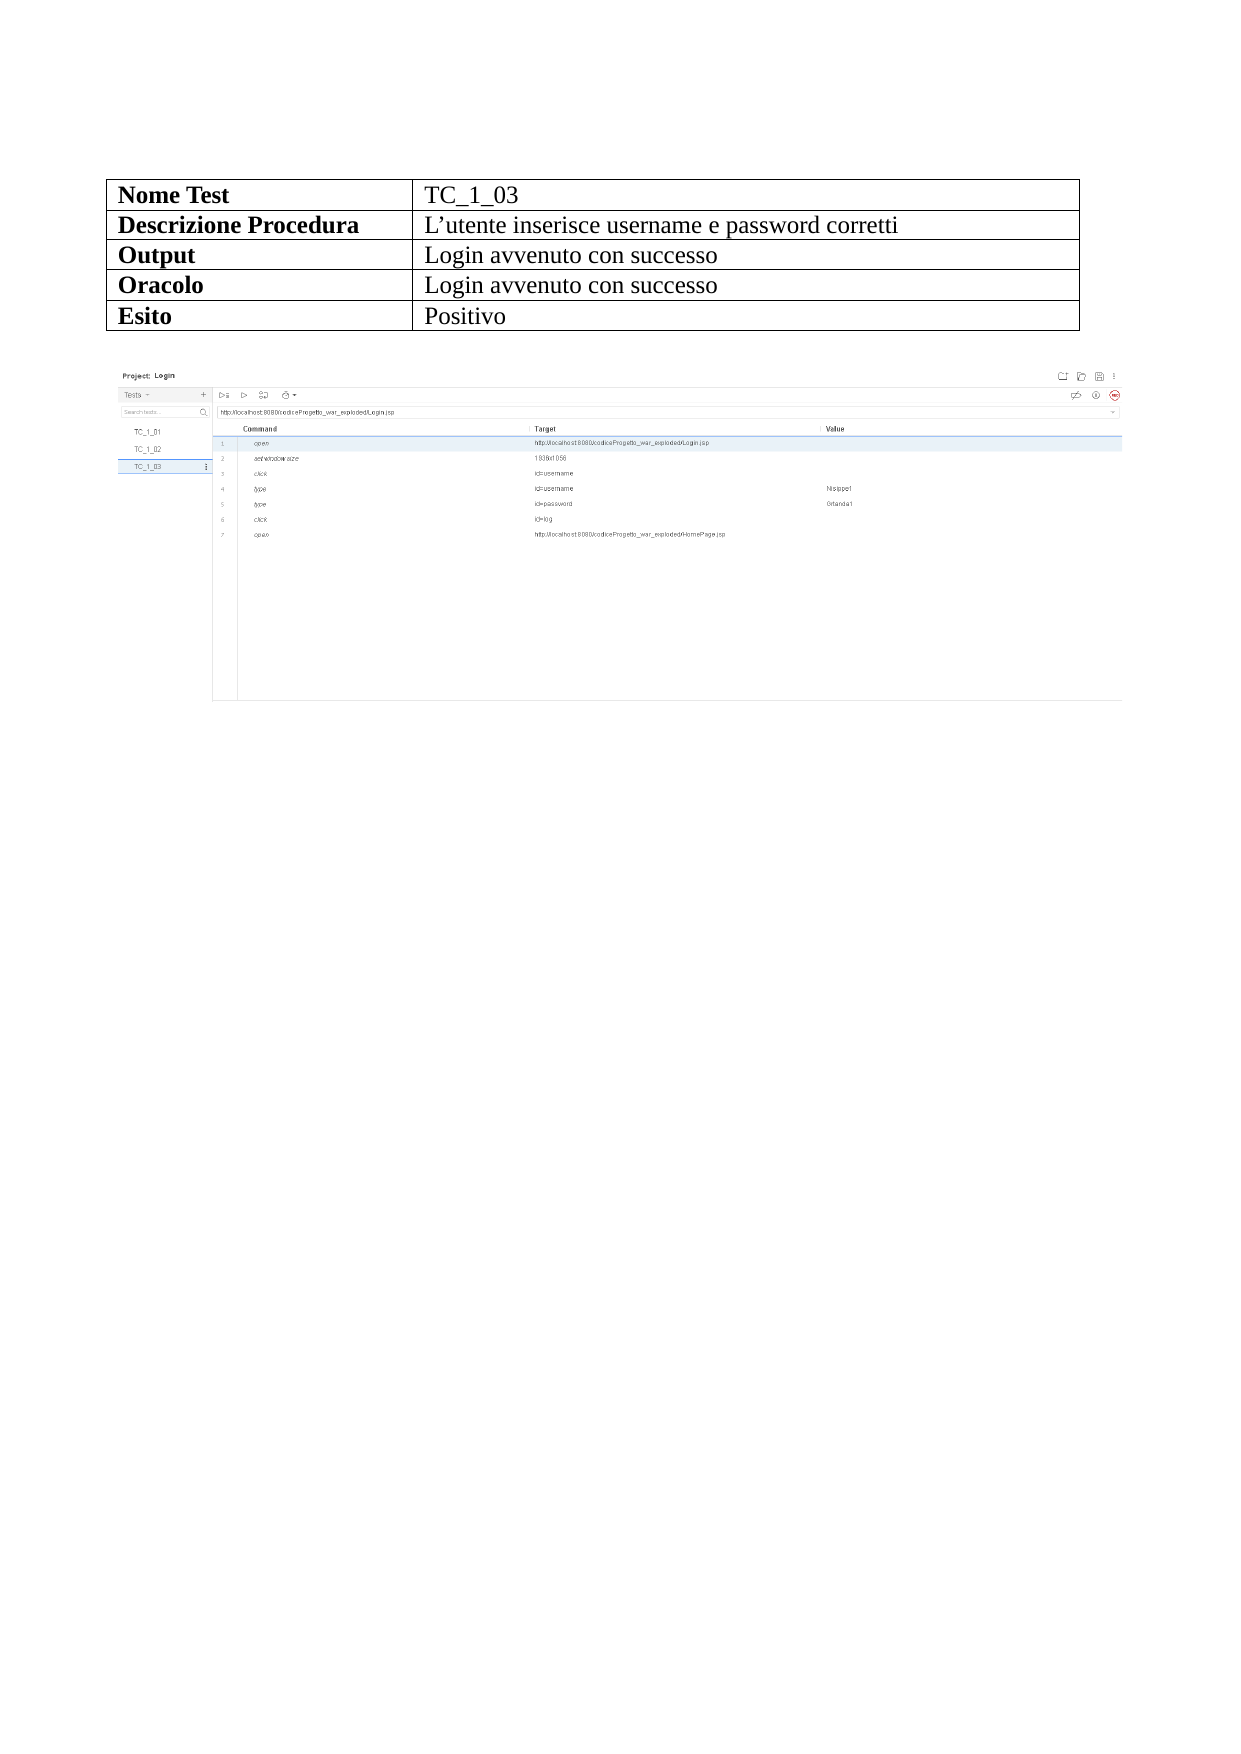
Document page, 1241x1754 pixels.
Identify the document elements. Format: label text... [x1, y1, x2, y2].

table_cell Descrizione Procedura [107, 211, 412, 239]
table_cell Esito [107, 301, 412, 330]
table_header TC_1_03 [413, 180, 1079, 209]
table_cell Output [107, 240, 412, 269]
table_cell Login avvenuto con successo [413, 240, 1079, 269]
table_header Nome Test [107, 180, 412, 209]
picture [118, 370, 1123, 702]
table_cell Positivo [413, 301, 1079, 330]
table_cell Login avvenuto con successo [413, 270, 1079, 300]
table_cell Oracolo [107, 270, 412, 300]
table_cell L’utente inserisce username e password corretti [413, 211, 1079, 239]
